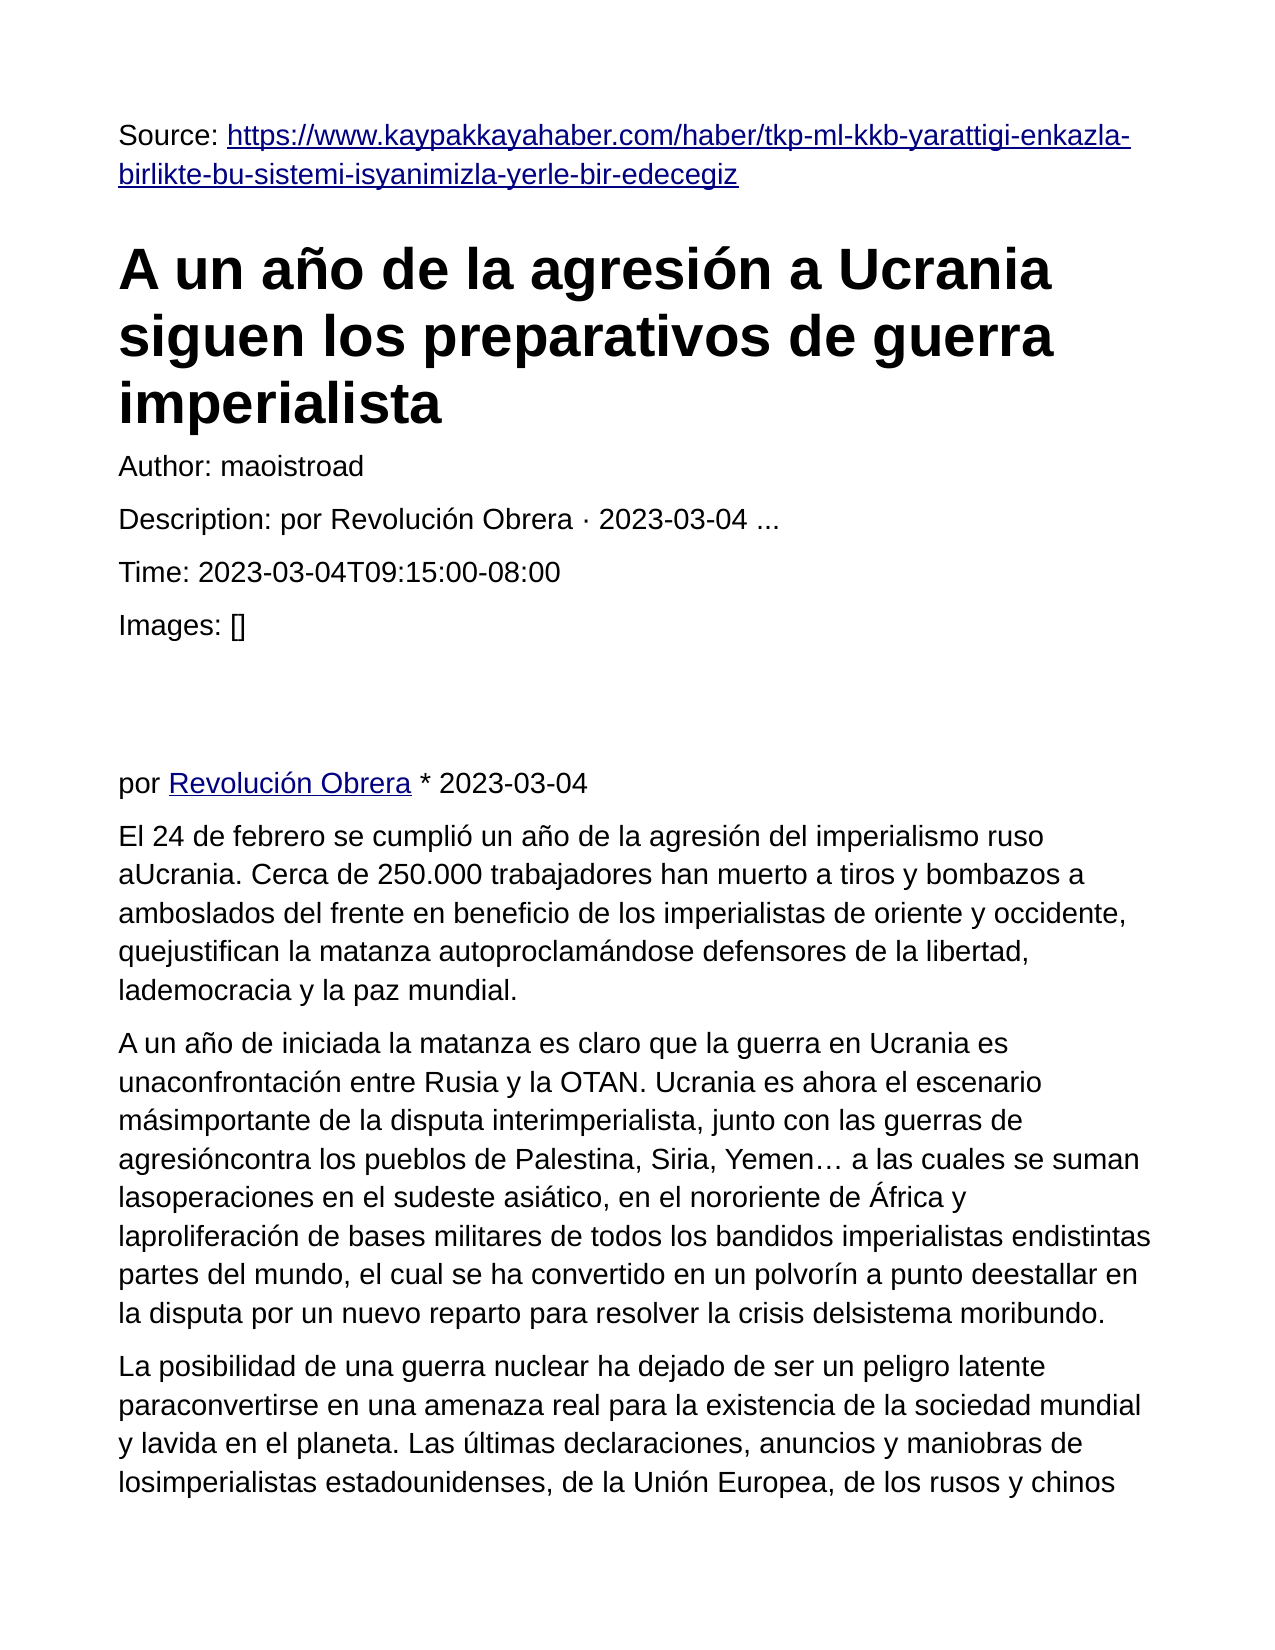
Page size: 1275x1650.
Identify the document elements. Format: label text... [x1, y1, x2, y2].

text Images: [] [118, 608, 1157, 641]
text La posibilidad de una guerra nuclear ha dejado de ser un peligro latente paraconvertirse en una amenaza real para la existencia de la sociedad mundial y lavida en el planeta. Las últimas declaraciones, anuncios y maniobras de losimperialistas estadounidenses, de la Unión Europea, de los rusos y chinos [118, 1349, 1157, 1498]
text Author: maoistroad [118, 448, 1157, 482]
text El 24 de febrero se cumplió un año de la agresión del imperialismo ruso aUcrania. Cerca de 250.000 trabajadores han muerto a tiros y bombazos a amboslados del frente en beneficio de los imperialistas de oriente y occidente, quejustifican la matanza autoproclamándose defensores de la libertad, lademocracia y la paz mundial. [118, 819, 1157, 1006]
text por Revolución Obrera * 2023-03-04 [118, 766, 1157, 799]
text Time: 2023-03-04T09:15:00-08:00 [118, 555, 1157, 588]
subtitle A un año de la agresión a Ucrania siguen los preparativos de guerra imperialista [118, 235, 1157, 436]
text Source: https://www.kaypakkayahaber.com/haber/tkp-ml-kkb-yarattigi-enkazla-birlikte-bu-sistemi-isyanimizla-yerle-bir-edecegiz [118, 118, 1157, 190]
text Description: por Revolución Obrera · 2023-03-04 ... [118, 502, 1157, 535]
text A un año de iniciada la matanza es claro que la guerra en Ucrania es unaconfrontación entre Rusia y la OTAN. Ucrania es ahora el escenario másimportante de la disputa interimperialista, junto con las guerras de agresióncontra los pueblos de Palestina, Siria, Yemen… a las cuales se suman lasoperaciones en el sudeste asiático, en el nororiente de África y laproliferación de bases militares de todos los bandidos imperialistas endistintas partes del mundo, el cual se ha convertido en un polvorín a punto deestallar en la disputa por un nuevo reparto para resolver la crisis delsistema moribundo. [118, 1026, 1157, 1329]
